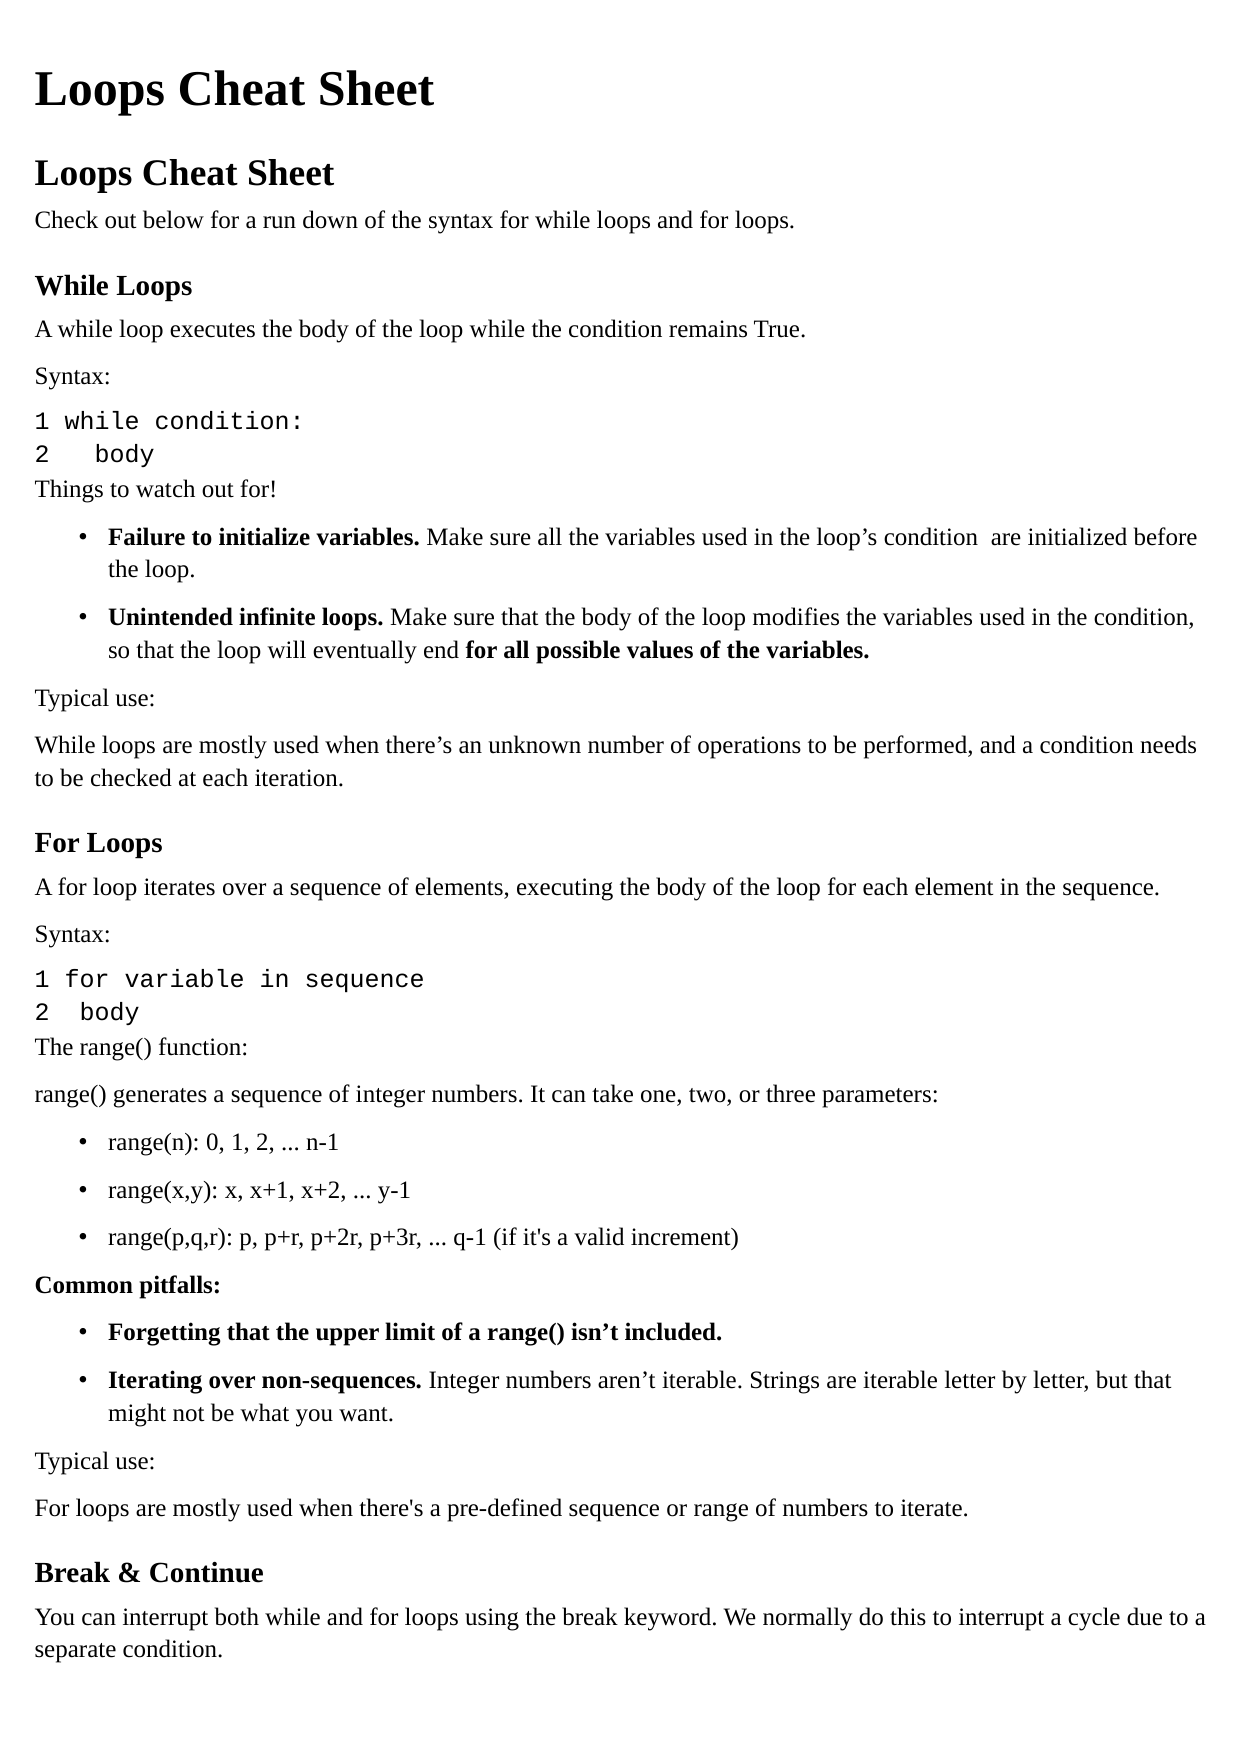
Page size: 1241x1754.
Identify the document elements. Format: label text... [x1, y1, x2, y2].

text 2 body [34, 441, 1209, 470]
list Unintended infinite loops. Make sure that the body of the loop modifies the variables used in the condition, so that the loop will eventually end for all possible values of the variables. [78, 602, 1209, 664]
list Forgetting that the upper limit of a range() isn’t included. [78, 1317, 1209, 1346]
text 1 while condition: [34, 409, 1209, 437]
text Common pitfalls: [34, 1270, 1209, 1299]
list Iterating over non-sequences. Integer numbers aren’t iterable. Strings are iterable letter by letter, but that might not be what you want. [78, 1365, 1209, 1427]
list range(p,q,r): p, p+r, p+2r, p+3r, ... q-1 (if it's a valid increment) [78, 1222, 1209, 1251]
text A while loop executes the body of the loop while the condition remains True. [34, 314, 1209, 342]
text A for loop iterates over a sequence of elements, executing the body of the loop for each element in the sequence. [34, 872, 1209, 900]
subtitle While Loops [34, 268, 1209, 301]
subtitle Break & Continue [34, 1556, 1209, 1589]
text Typical use: [34, 1446, 1209, 1474]
text 1 for variable in sequence [34, 967, 1209, 995]
text 2 body [34, 999, 1209, 1028]
text For loops are mostly used when there's a pre-defined sequence or range of numbers to iterate. [34, 1493, 1209, 1522]
text Things to watch out for! [34, 474, 1209, 503]
text While loops are mostly used when there’s an unknown number of operations to be performed, and a condition needs to be checked at each iteration. [34, 730, 1209, 792]
list range(x,y): x, x+1, x+2, ... y-1 [78, 1175, 1209, 1203]
text You can interrupt both while and for loops using the break keyword. We normally do this to interrupt a cycle due to a separate condition. [34, 1602, 1209, 1663]
list Failure to initialize variables. Make sure all the variables used in the loop’s condition are initialized before the loop. [78, 522, 1209, 583]
text Syntax: [34, 361, 1209, 390]
subtitle Loops Cheat Sheet [34, 150, 1209, 193]
text The range() function: [34, 1032, 1209, 1061]
list range(n): 0, 1, 2, ... n-1 [78, 1127, 1209, 1156]
text range() generates a sequence of integer numbers. It can take one, two, or three parameters: [34, 1079, 1209, 1108]
subtitle For Loops [34, 826, 1209, 859]
text Typical use: [34, 683, 1209, 712]
text Syntax: [34, 919, 1209, 948]
subtitle Loops Cheat Sheet [34, 59, 1209, 117]
text Check out below for a run down of the syntax for while loops and for loops. [34, 206, 1209, 234]
